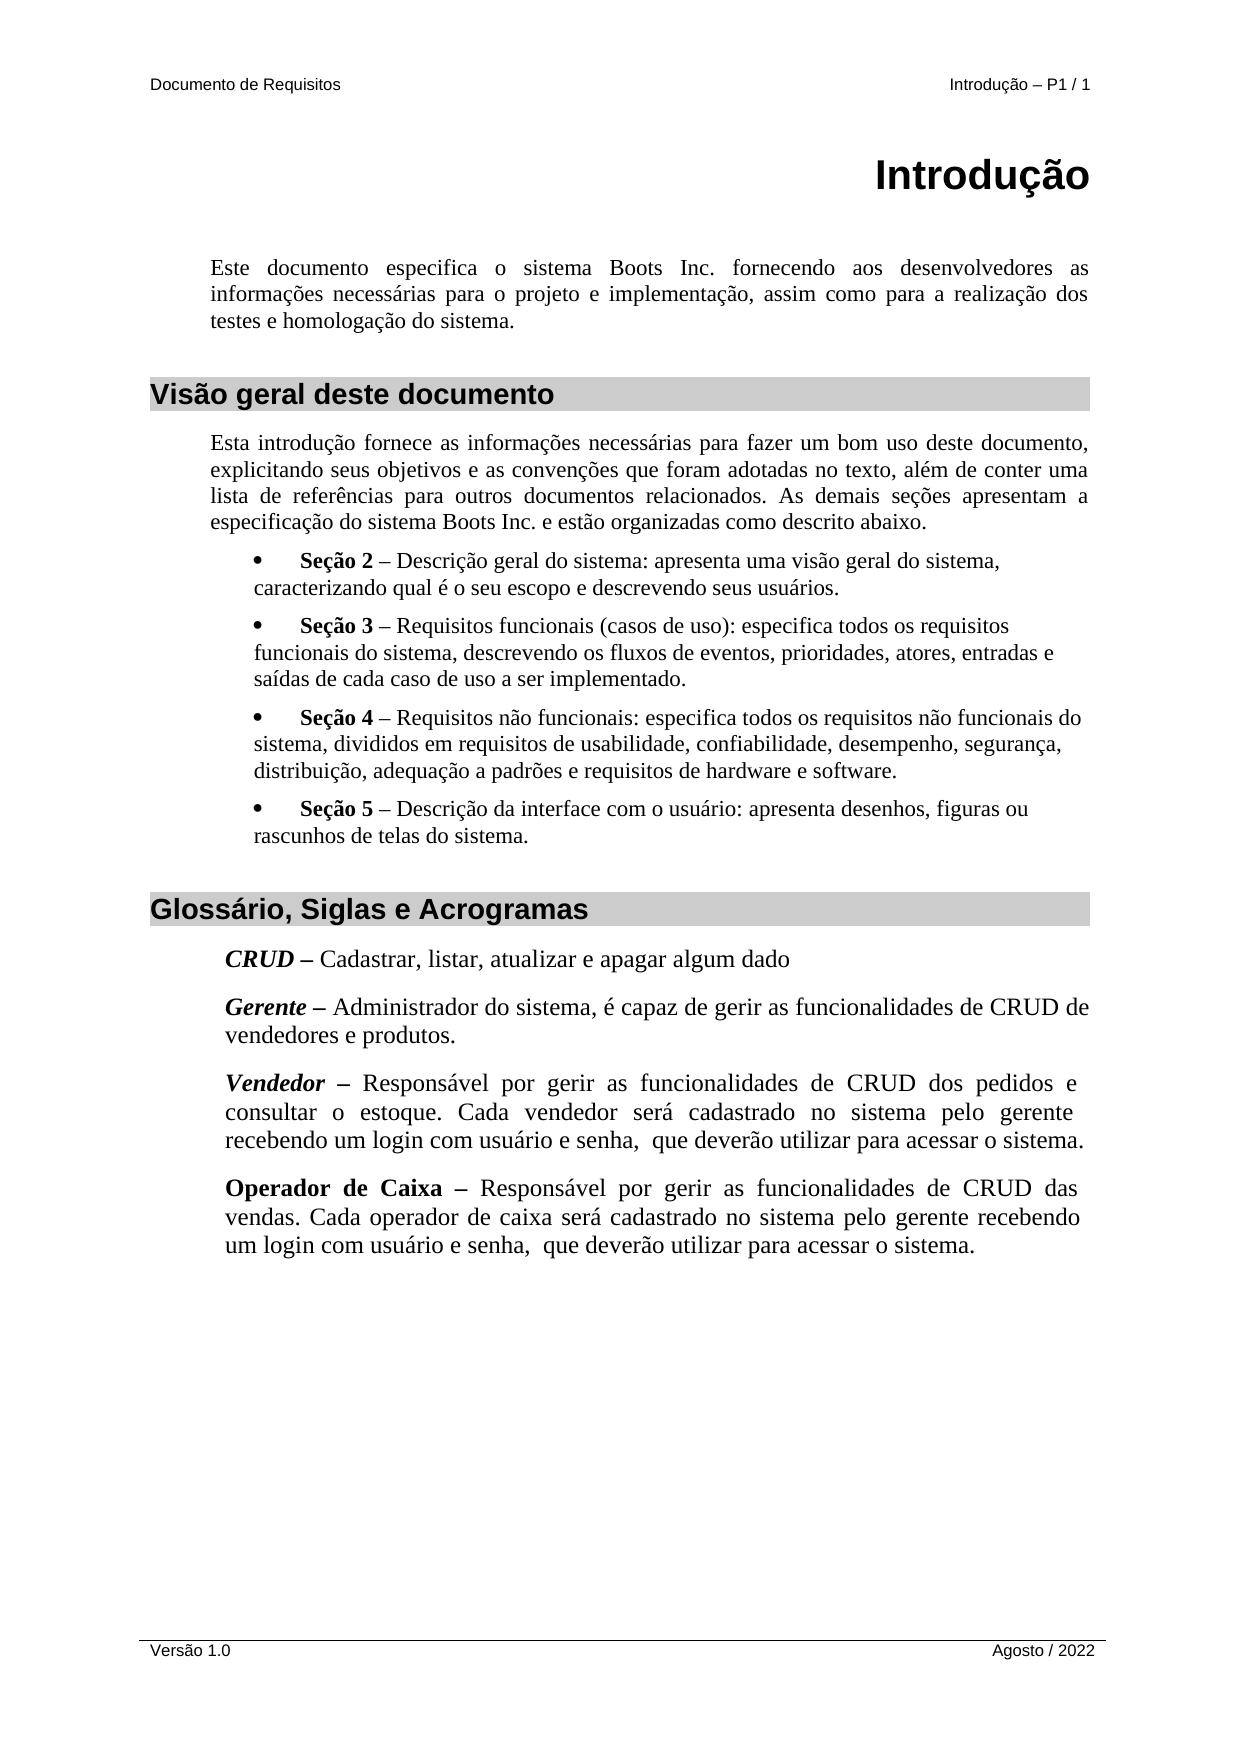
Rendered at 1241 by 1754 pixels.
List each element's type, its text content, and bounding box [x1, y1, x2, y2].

subtitle Glossário, Siglas e Acrogramas [150, 892, 1090, 926]
text Operador de Caixa – Responsável por gerir as funcionalidades de CRUD das vendas. Cada operador de caixa será cadastrado no sistema pelo gerente recebendo um login com usuário e senha, que deverão utilizar para acessar o sistema. [150, 1173, 1090, 1259]
list Seção 4 – Requisitos não funcionais: especifica todos os requisitos não funcionais do sistema, divididos em requisitos de usabilidade, confiabilidade, desempenho, segurança, distribuição, adequação a padrões e requisitos de hardware e software. [253, 704, 1090, 783]
list Seção 2 – Descrição geral do sistema: apresenta uma visão geral do sistema, caracterizando qual é o seu escopo e descrevendo seus usuários. [253, 547, 1090, 600]
subtitle Visão geral deste documento [150, 377, 1090, 411]
list Seção 3 – Requisitos funcionais (casos de uso): especifica todos os requisitos funcionais do sistema, descrevendo os fluxos de eventos, prioridades, atores, entradas e saídas de cada caso de uso a ser implementado. [253, 612, 1090, 691]
text CRUD – Cadastrar, listar, atualizar e apagar algum dado [150, 944, 1090, 973]
text Este documento especifica o sistema Boots Inc. fornecendo aos desenvolvedores as informações necessárias para o projeto e implementação, assim como para a realização dos testes e homologação do sistema. [210, 254, 1090, 333]
text Esta introdução fornece as informações necessárias para fazer um bom uso deste documento, explicitando seus objetivos e as convenções que foram adotadas no texto, além de conter uma lista de referências para outros documentos relacionados. As demais seções apresentam a especificação do sistema Boots Inc. e estão organizadas como descrito abaixo. [210, 429, 1090, 535]
list Seção 5 – Descrição da interface com o usuário: apresenta desenhos, figuras ou rascunhos de telas do sistema. [253, 796, 1090, 848]
subtitle Introdução [150, 150, 1090, 198]
text Vendedor – Responsável por gerir as funcionalidades de CRUD dos pedidos e consultar o estoque. Cada vendedor será cadastrado no sistema pelo gerente recebendo um login com usuário e senha, que deverão utilizar para acessar o sistema. [150, 1068, 1090, 1154]
text Gerente – Administrador do sistema, é capaz de gerir as funcionalidades de CRUD de vendedores e produtos. [150, 992, 1090, 1049]
